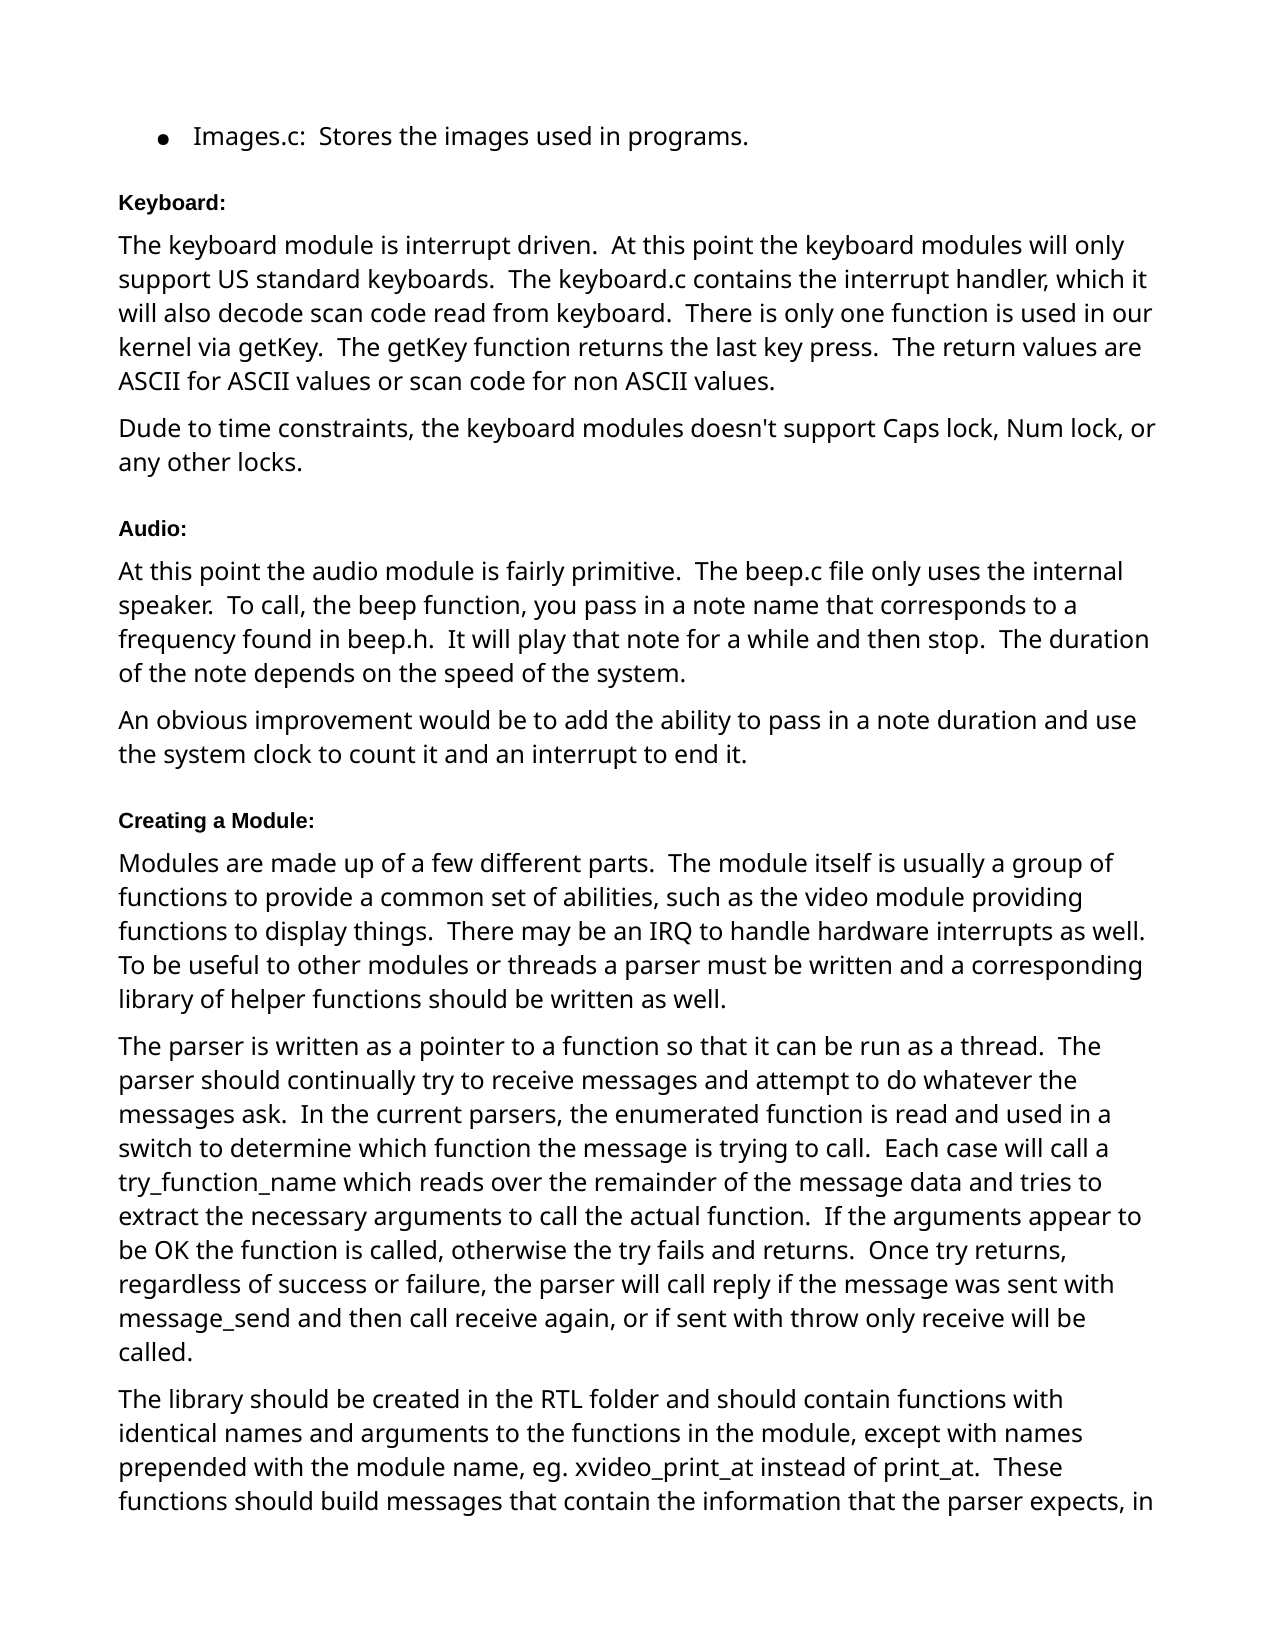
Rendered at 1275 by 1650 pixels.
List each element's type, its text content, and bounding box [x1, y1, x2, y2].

subtitle Keyboard: [118, 190, 1157, 215]
text The parser is written as a pointer to a function so that it can be run as a thread. The parser should continually try to receive messages and attempt to do whatever the messages ask. In the current parsers, the enumerated function is read and used in a switch to determine which function the message is trying to call. Each case will call a try_function_name which reads over the remainder of the message data and tries to extract the necessary arguments to call the actual function. If the arguments appear to be OK the function is called, otherwise the try fails and returns. Once try returns, regardless of success or failure, the parser will call reply if the message was sent with message_send and then call receive again, or if sent with throw only receive will be called. [118, 1028, 1157, 1369]
subtitle Audio: [118, 516, 1157, 541]
text At this point the audio module is fairly primitive. The beep.c file only uses the internal speaker. To call, the beep function, you pass in a note name that corresponds to a frequency found in beep.h. It will play that note for a while and then stop. The duration of the note depends on the speed of the system. [118, 553, 1157, 690]
text Modules are made up of a few different parts. The module itself is usually a group of functions to provide a common set of abilities, such as the video module providing functions to display things. There may be an IRQ to handle hardware interrupts as well. To be useful to other modules or threads a parser must be written and a corresponding library of helper functions should be written as well. [118, 846, 1157, 1016]
text The keyboard module is interrupt driven. At this point the keyboard modules will only support US standard keyboards. The keyboard.c contains the interrupt handler, which it will also decode scan code read from keyboard. There is only one function is used in our kernel via getKey. The getKey function returns the last key press. The return values are ASCII for ASCII values or scan code for non ASCII values. [118, 227, 1157, 398]
subtitle Creating a Module: [118, 808, 1157, 833]
text The library should be created in the RTL folder and should contain functions with identical names and arguments to the functions in the module, except with names prepended with the module name, eg. xvideo_print_at instead of print_at. These functions should build messages that contain the information that the parser expects, in [118, 1382, 1157, 1518]
text Dude to time constraints, the keyboard modules doesn't support Caps lock, Num lock, or any other locks. [118, 410, 1157, 478]
text An obvious improvement would be to add the ability to pass in a note duration and use the system clock to count it and an interrupt to end it. [118, 702, 1157, 770]
list Images.c: Stores the images used in programs. [156, 118, 1157, 152]
